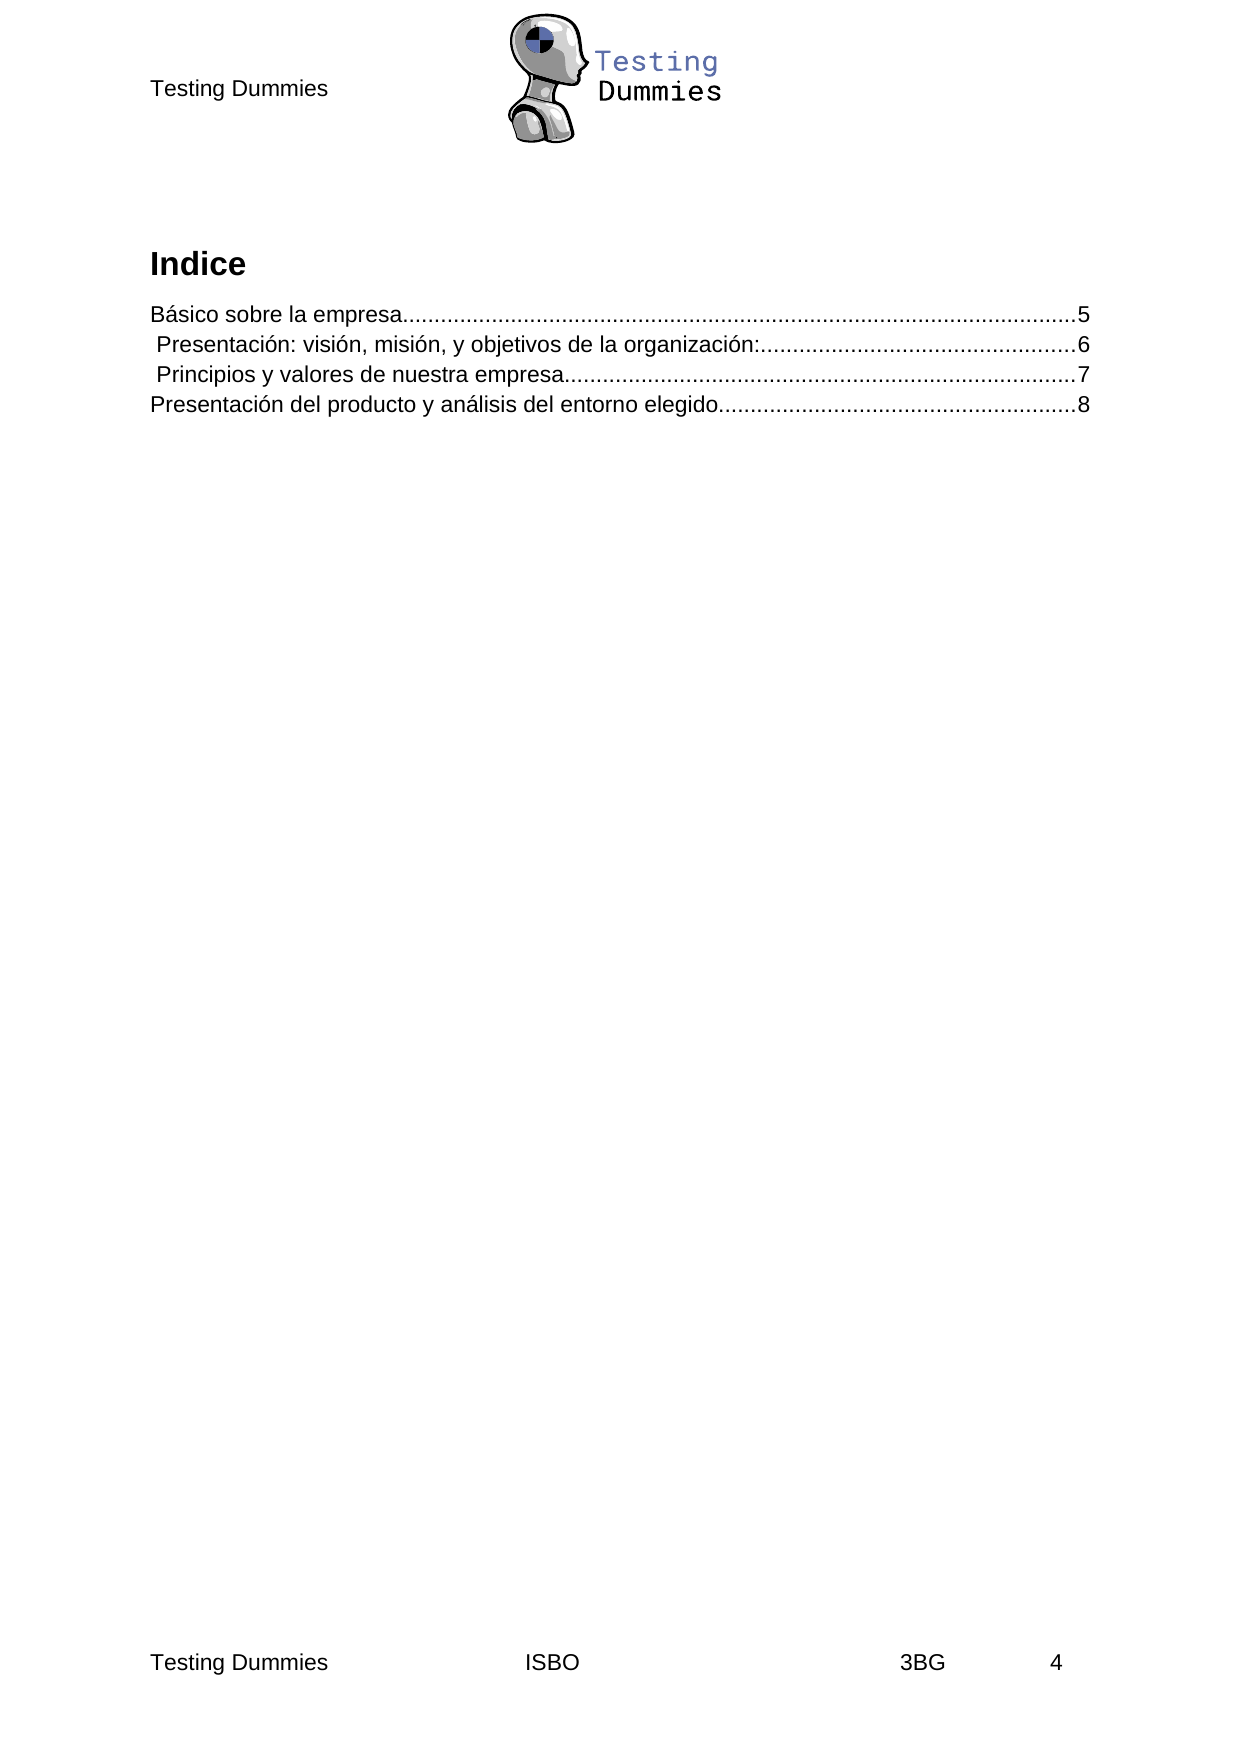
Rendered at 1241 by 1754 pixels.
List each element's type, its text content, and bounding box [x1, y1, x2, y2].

text Presentación del producto y análisis del entorno elegido. 8 [150, 391, 1090, 418]
text Presentación: visión, misión, y objetivos de la organización: 6 [150, 331, 1090, 357]
subtitle Indice [150, 244, 1090, 283]
text Básico sobre la empresa 5 [150, 301, 1090, 327]
text Principios y valores de nuestra empresa. 7 [150, 361, 1090, 388]
